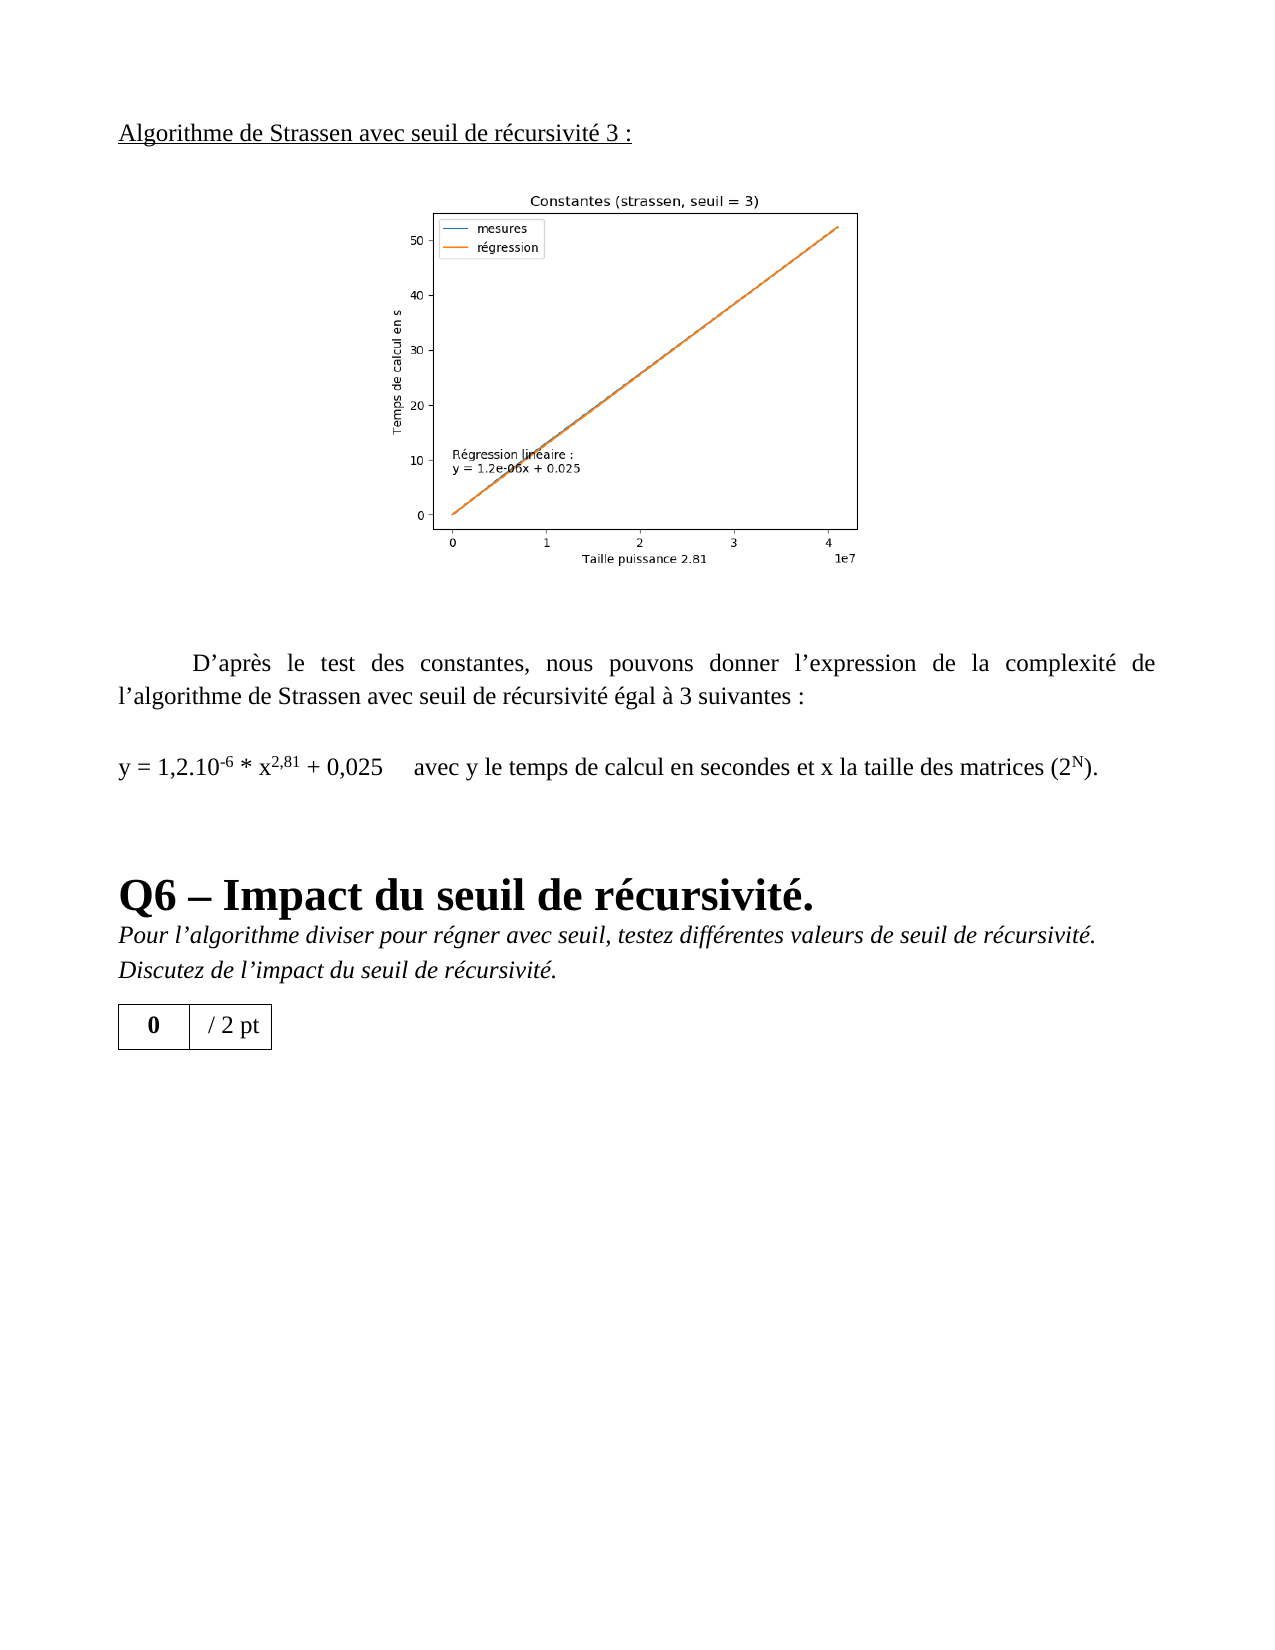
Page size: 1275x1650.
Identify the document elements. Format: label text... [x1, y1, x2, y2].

table_header 0 [119, 1005, 189, 1049]
text Pour l’algorithme diviser pour régner avec seuil, testez différentes valeurs de seuil de récursivité. Discutez de l’impact du seuil de récursivité. [118, 920, 1157, 983]
text y = 1,2.10-6 * x2,81 + 0,025 avec y le temps de calcul en secondes et x la taille des matrices (2N). [118, 752, 1157, 780]
text Algorithme de Strassen avec seuil de récursivité 3 : [118, 118, 1157, 147]
table_header / 2 pt [190, 1005, 271, 1049]
text D’après le test des constantes, nous pouvons donner l’expression de la complexité de l’algorithme de Strassen avec seuil de récursivité égal à 3 suivantes : [118, 648, 1157, 710]
subtitle Q6 – Impact du seuil de récursivité. [118, 868, 1157, 920]
